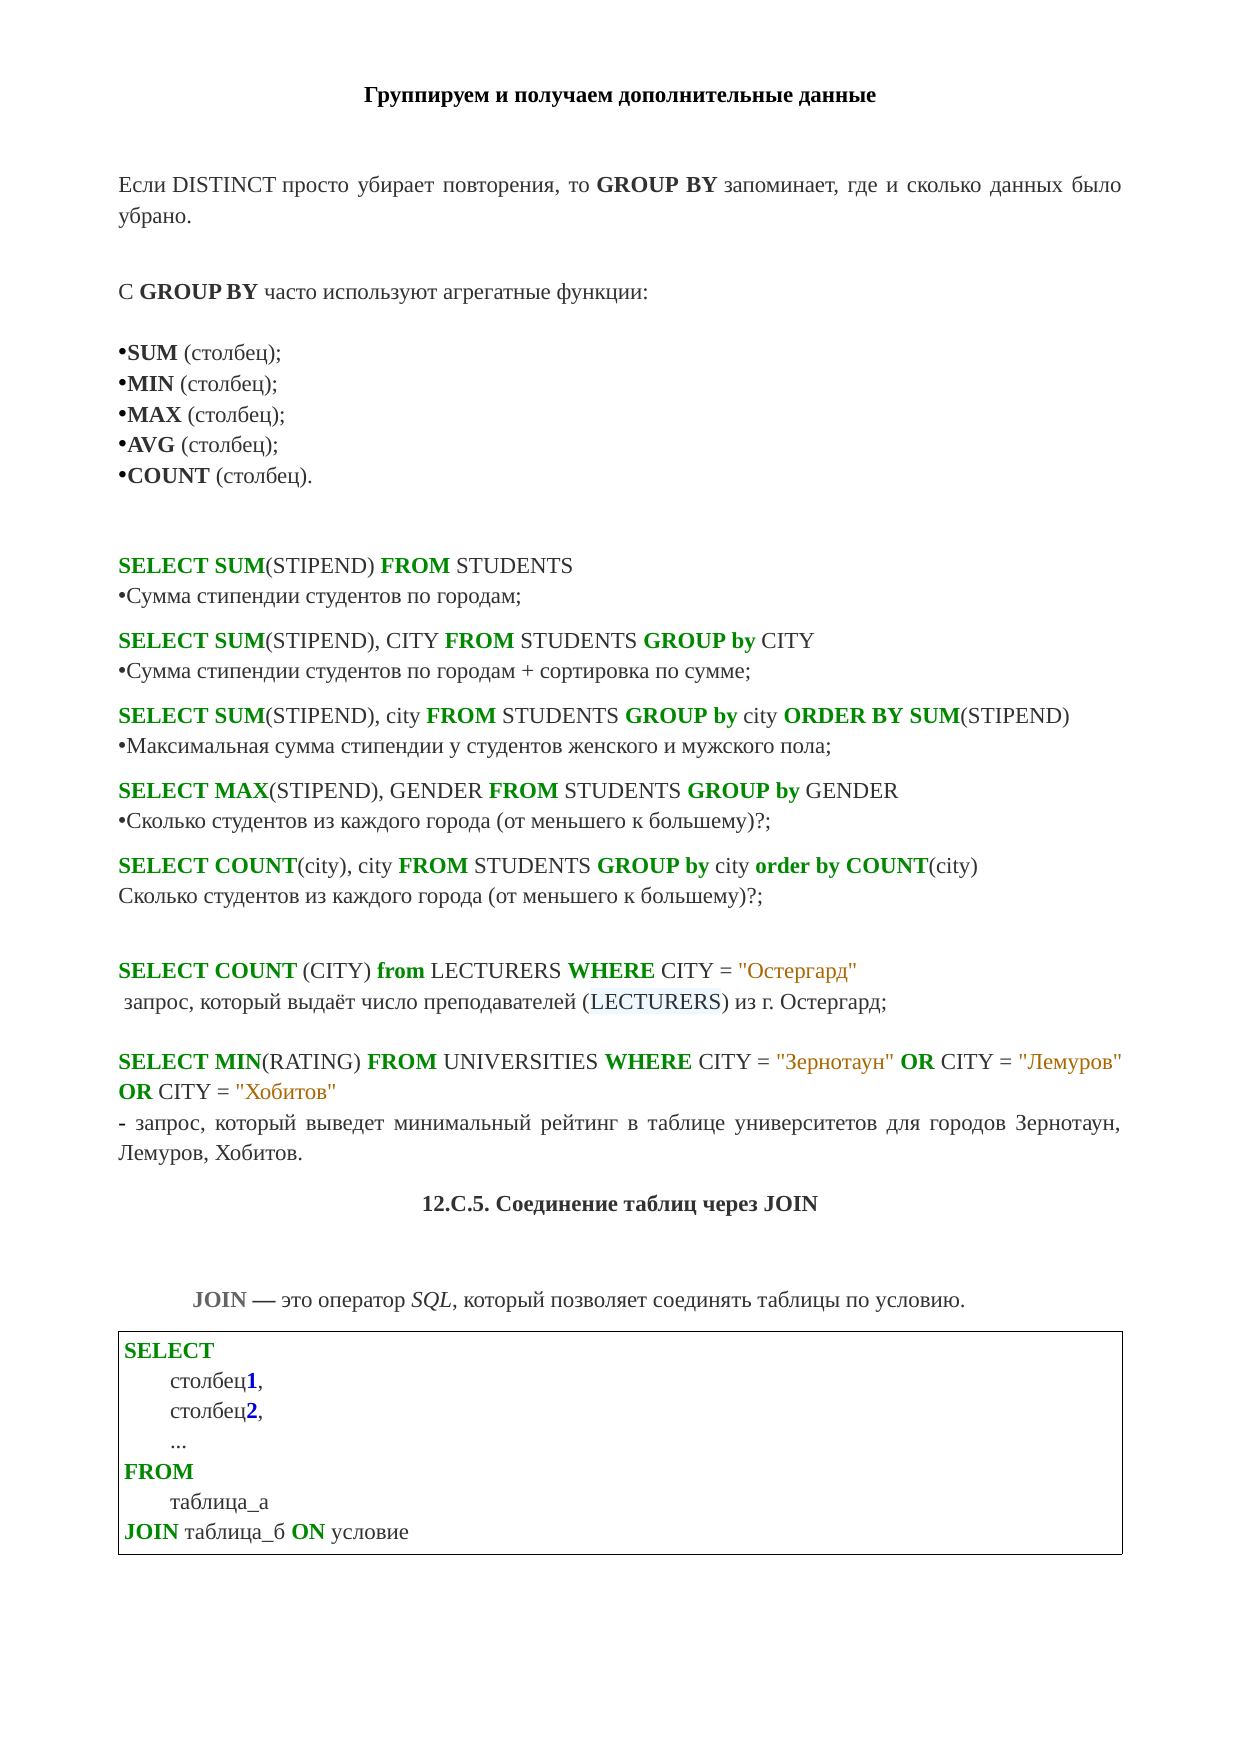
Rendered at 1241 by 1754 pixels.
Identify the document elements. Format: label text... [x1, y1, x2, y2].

text SELECT COUNT(city), city FROM STUDENTS GROUP by city order by COUNT(city) [118, 852, 1122, 879]
text SELECT MAX(STIPEND), GENDER FROM STUDENTS GROUP by GENDER [118, 777, 1122, 804]
list Максимальная сумма стипендии у студентов женского и мужского пола; [118, 732, 1122, 759]
list Сколько студентов из каждого города (от меньшего к большему)?; [118, 807, 1122, 834]
text SELECT MIN(RATING) FROM UNIVERSITIES WHERE CITY = "Зернотаун" OR CITY = "Лемуров" OR CITY = "Хобитов" [118, 1048, 1122, 1105]
text запрос, который выдаёт число преподавателей (LECTURERS) из г. Остергард; [118, 988, 1122, 1014]
text SELECT COUNT (CITY) from LECTURERS WHERE CITY = "Остергард" [118, 957, 1122, 984]
text SELECT SUM(STIPEND) FROM STUDENTS [118, 552, 1122, 579]
list AVG (столбец); [118, 431, 1122, 458]
list MAX (столбец); [118, 401, 1122, 427]
list Сумма стипендии студентов по городам + сортировка по сумме; [118, 657, 1122, 684]
list SUM (столбец); [118, 339, 1122, 366]
text Сколько студентов из каждого города (от меньшего к большему)?; [118, 882, 1122, 909]
text С GROUP BY часто используют агрегатные функции: [118, 278, 1122, 304]
text JOIN — это оператор SQL, который позволяет соединять таблицы по условию. [118, 1286, 1122, 1313]
text SELECT SUM(STIPEND), CITY FROM STUDENTS GROUP by CITY [118, 627, 1122, 654]
subtitle Группируем и получаем дополнительные данные [118, 81, 1122, 108]
text - запрос, который выведет минимальный рейтинг в таблице университетов для городов Зернотаун, Лемуров, Хобитов. [118, 1108, 1122, 1165]
list MIN (столбец); [118, 370, 1122, 397]
text Если DISTINCT просто убирает повторения, то GROUP BY запоминает, где и сколько данных было убрано. [118, 172, 1122, 228]
table_header SELECT столбец1, столбец2, ... FROM таблица_а JOIN таблица_б ON условие [119, 1332, 1122, 1554]
text SELECT SUM(STIPEND), city FROM STUDENTS GROUP by city ORDER BY SUM(STIPEND) [118, 702, 1122, 729]
list Сумма стипендии студентов по городам; [118, 582, 1122, 609]
list COUNT (столбец). [118, 462, 1122, 489]
subtitle 12.С.5. Соединение таблиц через JOIN [118, 1190, 1122, 1216]
